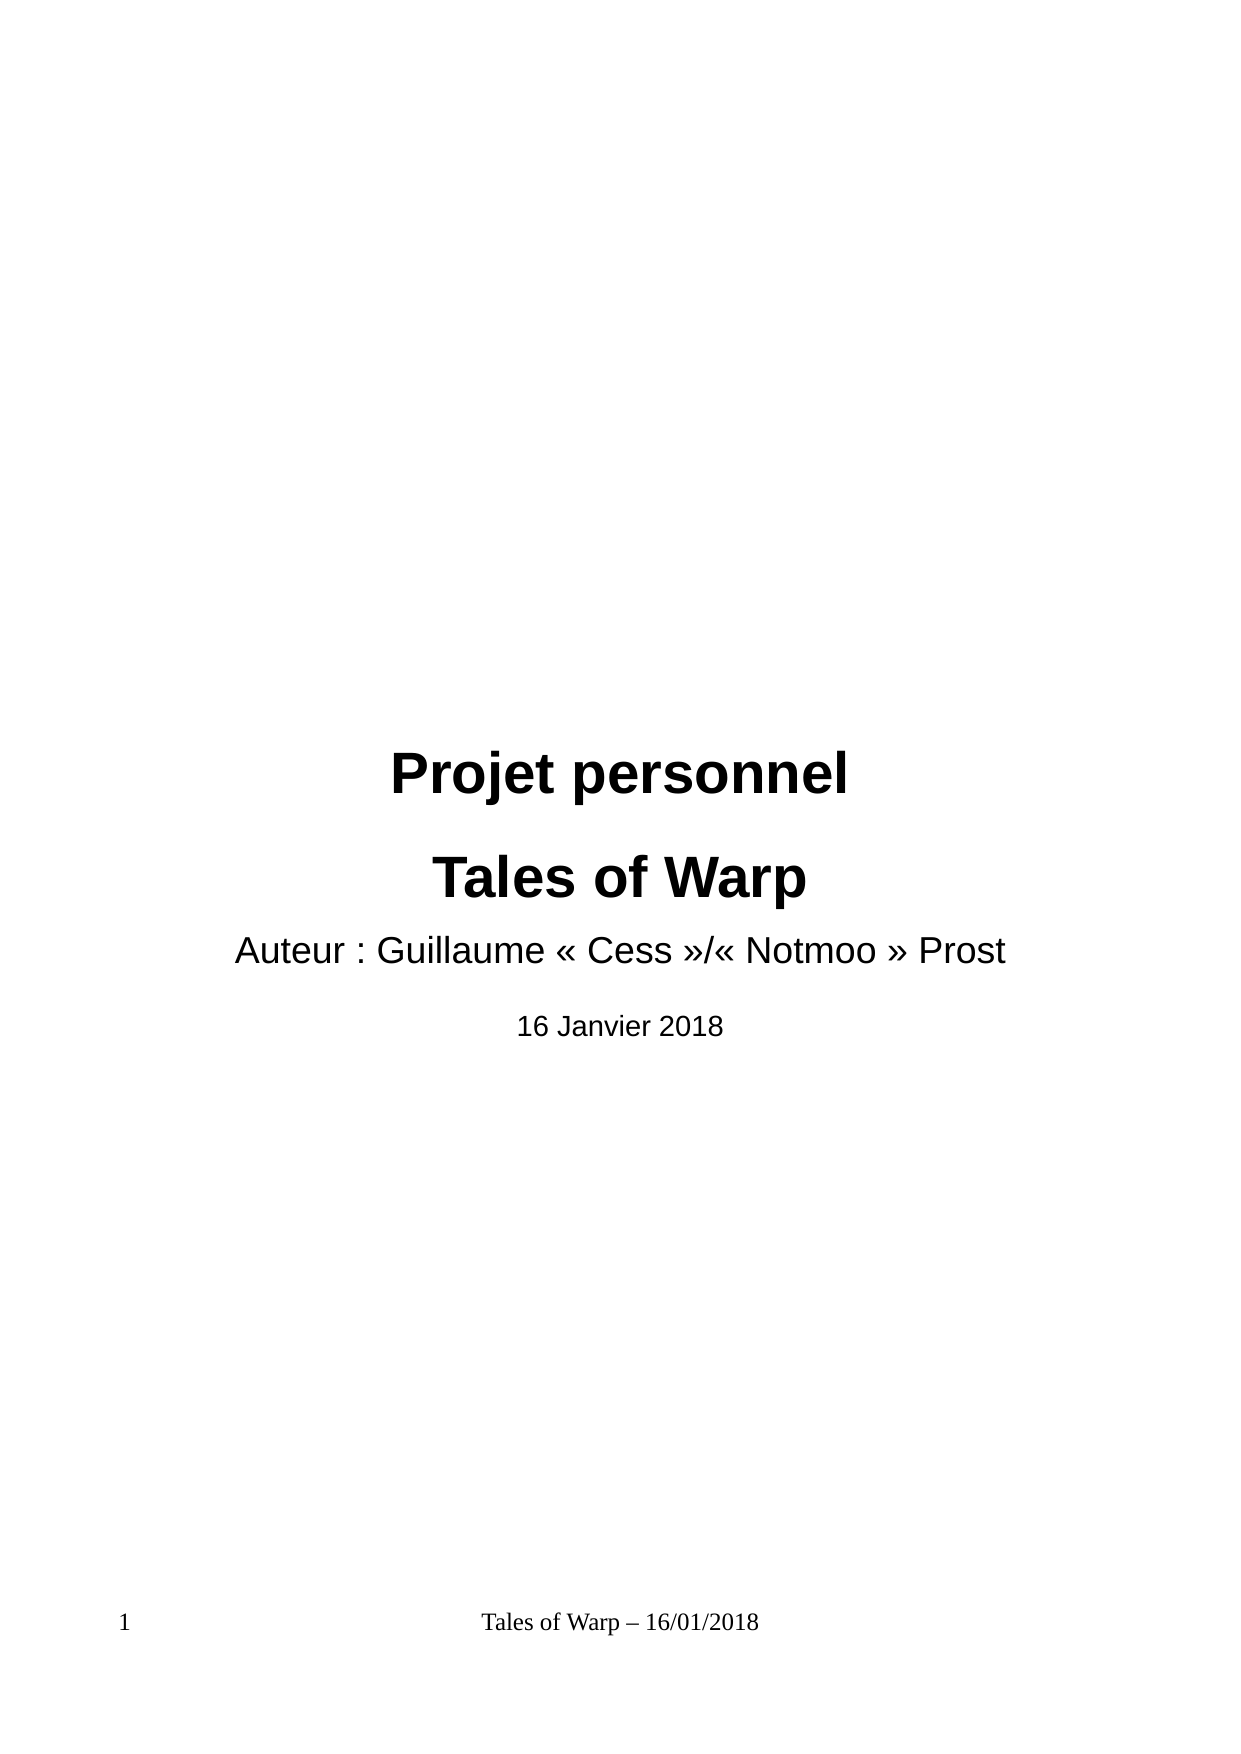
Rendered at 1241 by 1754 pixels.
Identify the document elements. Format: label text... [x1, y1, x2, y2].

subtitle 16 Janvier 2018 [118, 1009, 1122, 1043]
title Tales of Warp [118, 843, 1122, 910]
subtitle Auteur : Guillaume « Cess »/« Notmoo » Prost [118, 929, 1122, 972]
title Projet personnel [118, 738, 1122, 805]
